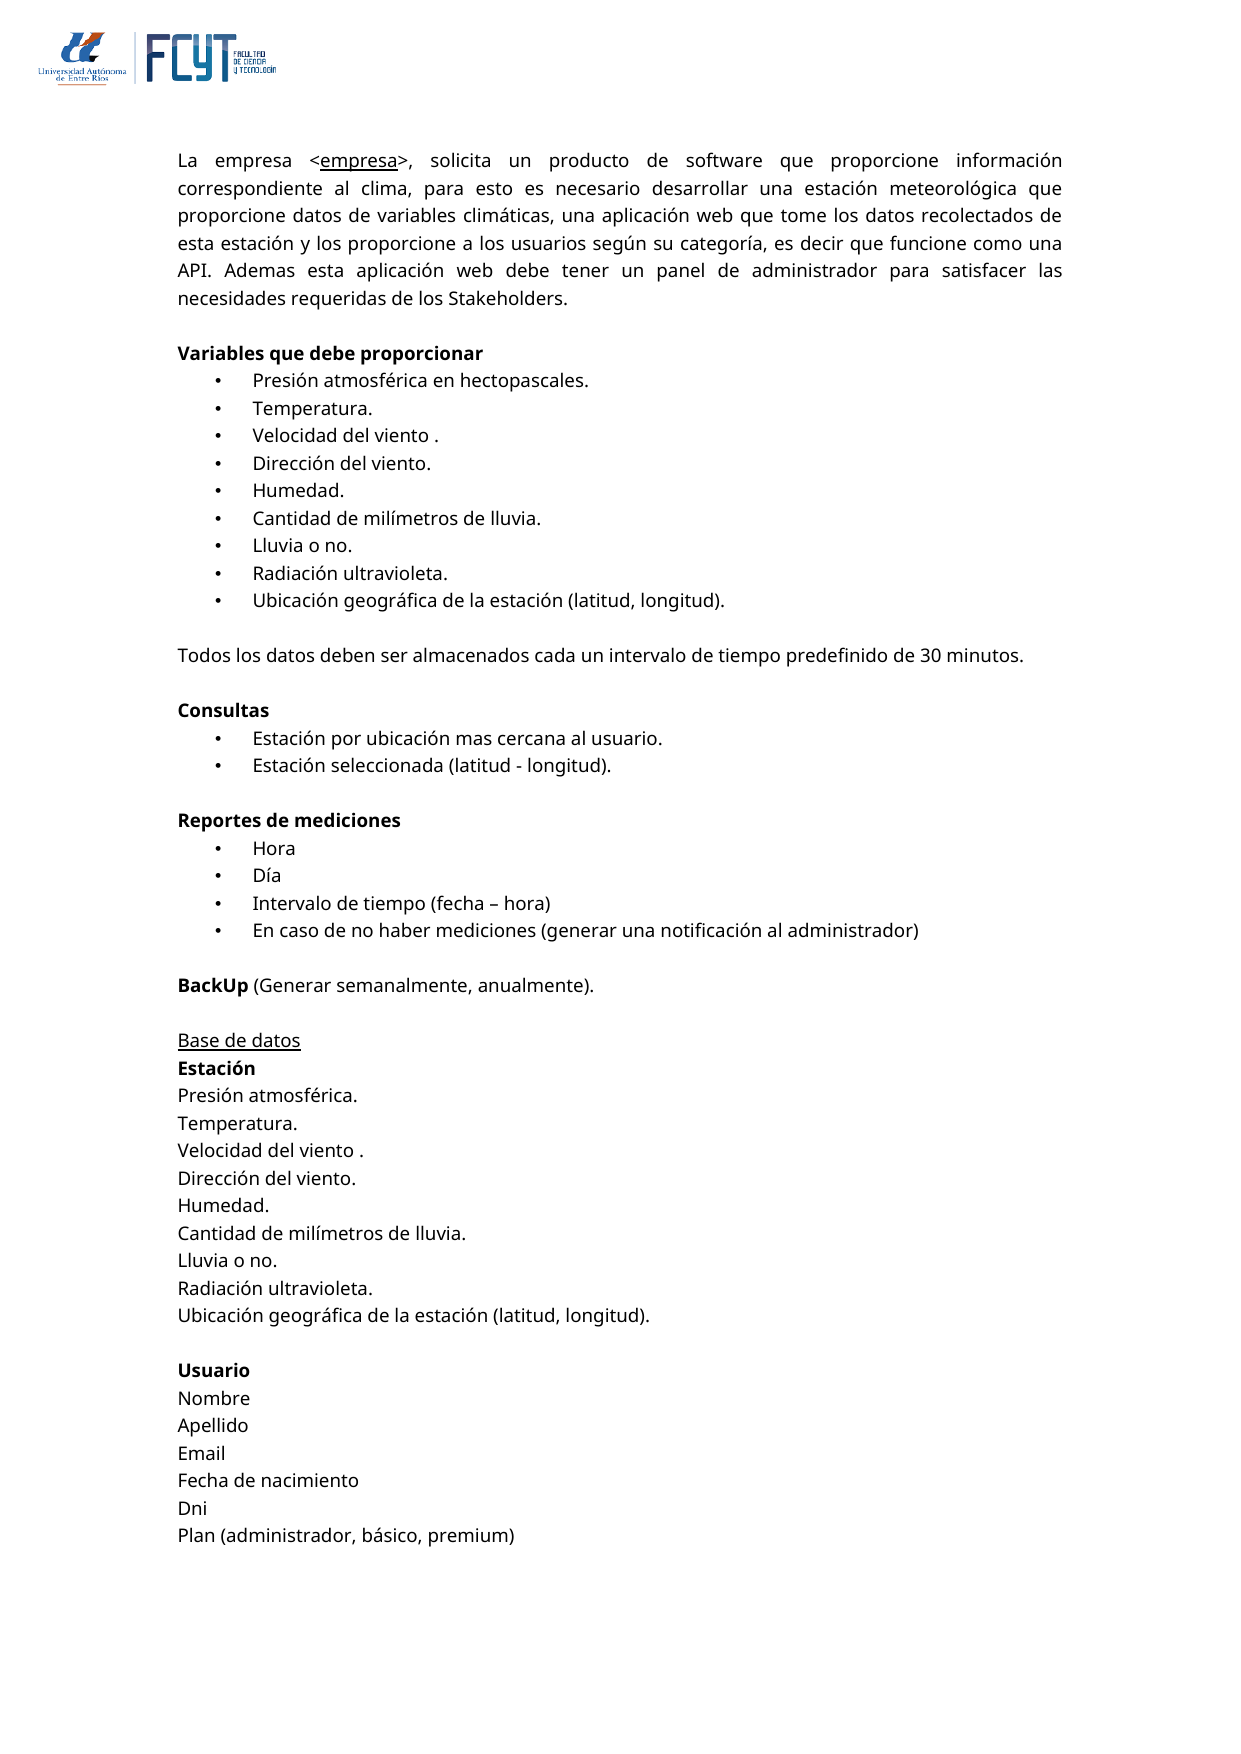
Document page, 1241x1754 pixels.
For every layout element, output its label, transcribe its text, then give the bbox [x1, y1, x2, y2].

list Ubicación geográfica de la estación (latitud, longitud). [215, 588, 1063, 613]
list Dirección del viento. [177, 1165, 1063, 1191]
list Fecha de nacimiento [177, 1468, 1063, 1493]
list Email [177, 1440, 1063, 1466]
list Dirección del viento. [215, 450, 1063, 476]
list Presión atmosférica en hectopascales. [215, 368, 1063, 393]
list La empresa <empresa>, solicita un producto de software que proporcione información correspondiente al clima, para esto es necesario desarrollar una estación meteorológica que proporcione datos de variables climáticas, una aplicación web que tome los datos recolectados de esta estación y los proporcione a los usuarios según su categoría, es decir que funcione como una API. Ademas esta aplicación web debe tener un panel de administrador para satisfacer las necesidades requeridas de los Stakeholders. [177, 148, 1063, 311]
list Estación [177, 1055, 1063, 1081]
list Cantidad de milímetros de lluvia. [215, 505, 1063, 531]
list Base de datos [177, 1028, 1063, 1053]
list Ubicación geográfica de la estación (latitud, longitud). [177, 1303, 1063, 1328]
list Intervalo de tiempo (fecha – hora) [215, 890, 1063, 916]
list Apellido [177, 1413, 1063, 1438]
list Estación seleccionada (latitud - longitud). [215, 753, 1063, 778]
list Plan (administrador, básico, premium) [177, 1523, 1063, 1548]
list Dni [177, 1495, 1063, 1521]
list Presión atmosférica. [177, 1083, 1063, 1108]
list Cantidad de milímetros de lluvia. [177, 1220, 1063, 1246]
list Todos los datos deben ser almacenados cada un intervalo de tiempo predefinido de 30 minutos. [177, 643, 1063, 668]
list Humedad. [215, 478, 1063, 503]
list Hora [215, 835, 1063, 861]
list Lluvia o no. [215, 533, 1063, 558]
list Radiación ultravioleta. [177, 1275, 1063, 1301]
list BackUp (Generar semanalmente, anualmente). [177, 973, 1063, 998]
list Nombre [177, 1385, 1063, 1411]
list Radiación ultravioleta. [215, 560, 1063, 586]
list Lluvia o no. [177, 1248, 1063, 1273]
list Consultas [177, 698, 1063, 723]
list Variables que debe proporcionar [177, 340, 1063, 366]
list Velocidad del viento . [177, 1138, 1063, 1163]
list Velocidad del viento . [215, 423, 1063, 448]
picture [33, 28, 281, 92]
list Reportes de mediciones [177, 808, 1063, 833]
list Temperatura. [177, 1110, 1063, 1136]
list En caso de no haber mediciones (generar una notificación al administrador) [215, 918, 1063, 943]
list Temperatura. [215, 395, 1063, 421]
list Estación por ubicación mas cercana al usuario. [215, 725, 1063, 751]
list Humedad. [177, 1193, 1063, 1218]
list Usuario [177, 1358, 1063, 1383]
list Día [215, 863, 1063, 888]
